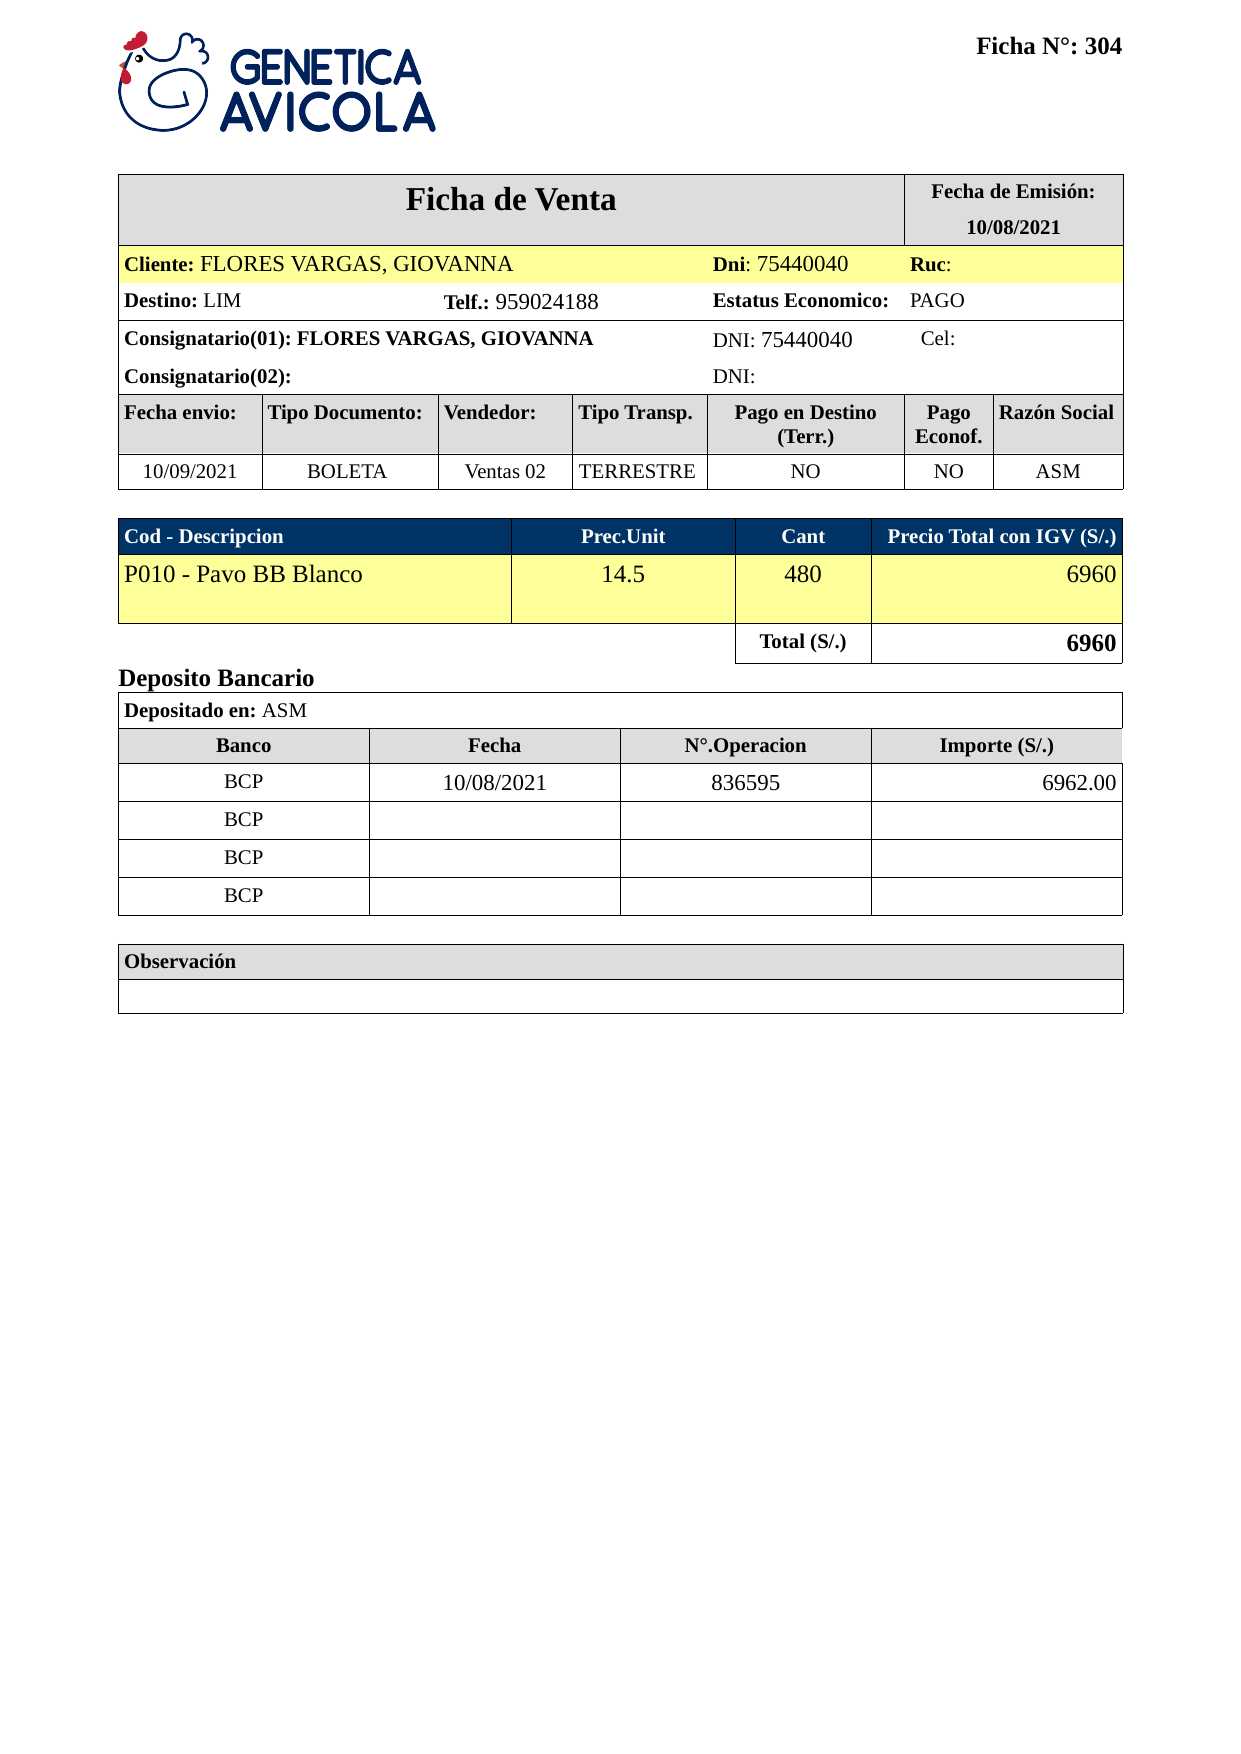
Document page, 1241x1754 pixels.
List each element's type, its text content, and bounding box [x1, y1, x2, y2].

table_header Observación [119, 945, 1123, 979]
table_cell Pago Econof. [905, 395, 993, 453]
table_cell [370, 878, 620, 915]
table_cell [370, 802, 620, 839]
table_cell 480 [736, 555, 871, 623]
table_cell BCP [119, 764, 369, 801]
table_cell [119, 980, 1123, 1012]
table_cell Total (S/.) [736, 624, 871, 663]
table_cell 6960 [872, 624, 1122, 663]
table_cell Telf.: 959024188 [438, 283, 707, 320]
table_cell Ruc: [904, 246, 1123, 283]
table_cell 6960 [872, 555, 1122, 623]
table_cell 10/09/2021 [119, 455, 262, 489]
table_cell PAGO [904, 283, 1123, 320]
table_cell Vendedor: [439, 395, 572, 453]
table_header Depositado en: ASM [119, 693, 1122, 727]
table_cell Ventas 02 [439, 455, 572, 489]
table_cell BCP [119, 840, 369, 877]
table_cell Dni: 75440040 [707, 246, 904, 283]
table_cell 14.5 [512, 555, 735, 623]
table_cell P010 - Pavo BB Blanco [119, 555, 511, 623]
table_cell Fecha envio: [119, 395, 262, 453]
text Deposito Bancario [118, 663, 1122, 692]
table_cell [370, 840, 620, 877]
table_cell ASM [994, 455, 1123, 489]
table_cell TERRESTRE [573, 455, 707, 489]
table_header Ficha de Venta [119, 175, 904, 245]
table_cell Destino: LIM [119, 283, 438, 320]
table_cell 10/08/2021 [905, 209, 1123, 245]
table_cell BCP [119, 878, 369, 915]
table_cell BOLETA [263, 455, 438, 489]
table_cell [511, 624, 735, 663]
table_cell Estatus Economico: [707, 283, 904, 320]
table_cell BCP [119, 802, 369, 839]
table_cell [621, 802, 871, 839]
table_cell Banco [119, 729, 369, 763]
table_cell Fecha [370, 729, 620, 763]
table_header Cod - Descripcion [119, 519, 511, 554]
table_cell Pago en Destino (Terr.) [708, 395, 904, 453]
picture [118, 31, 436, 132]
table_cell 10/08/2021 [370, 764, 620, 801]
table_cell Importe (S/.) [872, 729, 1122, 763]
table_cell [118, 624, 511, 663]
table_cell Consignatario(02): [119, 358, 707, 394]
table_header Precio Total con IGV (S/.) [872, 519, 1122, 554]
table_cell Cel: [915, 321, 1123, 358]
table_cell Cliente: FLORES VARGAS, GIOVANNA [119, 246, 707, 283]
table_cell [872, 840, 1122, 877]
table_cell Tipo Documento: [263, 395, 438, 453]
table_cell NO [905, 455, 993, 489]
table_cell 836595 [621, 764, 871, 801]
table_cell NO [708, 455, 904, 489]
table_cell Razón Social [994, 395, 1123, 453]
table_cell 6962.00 [872, 764, 1122, 801]
table_cell [872, 878, 1122, 915]
table_cell [872, 802, 1122, 839]
table_cell [621, 878, 871, 915]
table_cell N°.Operacion [621, 729, 871, 763]
table_cell DNI: [707, 358, 1123, 394]
table_header Prec.Unit [512, 519, 735, 554]
table_header Cant [736, 519, 871, 554]
table_cell DNI: 75440040 [707, 321, 915, 358]
table_cell Consignatario(01): FLORES VARGAS, GIOVANNA [119, 321, 707, 358]
table_cell [621, 840, 871, 877]
table_header Fecha de Emisión: [905, 175, 1123, 209]
table_cell Tipo Transp. [573, 395, 707, 453]
